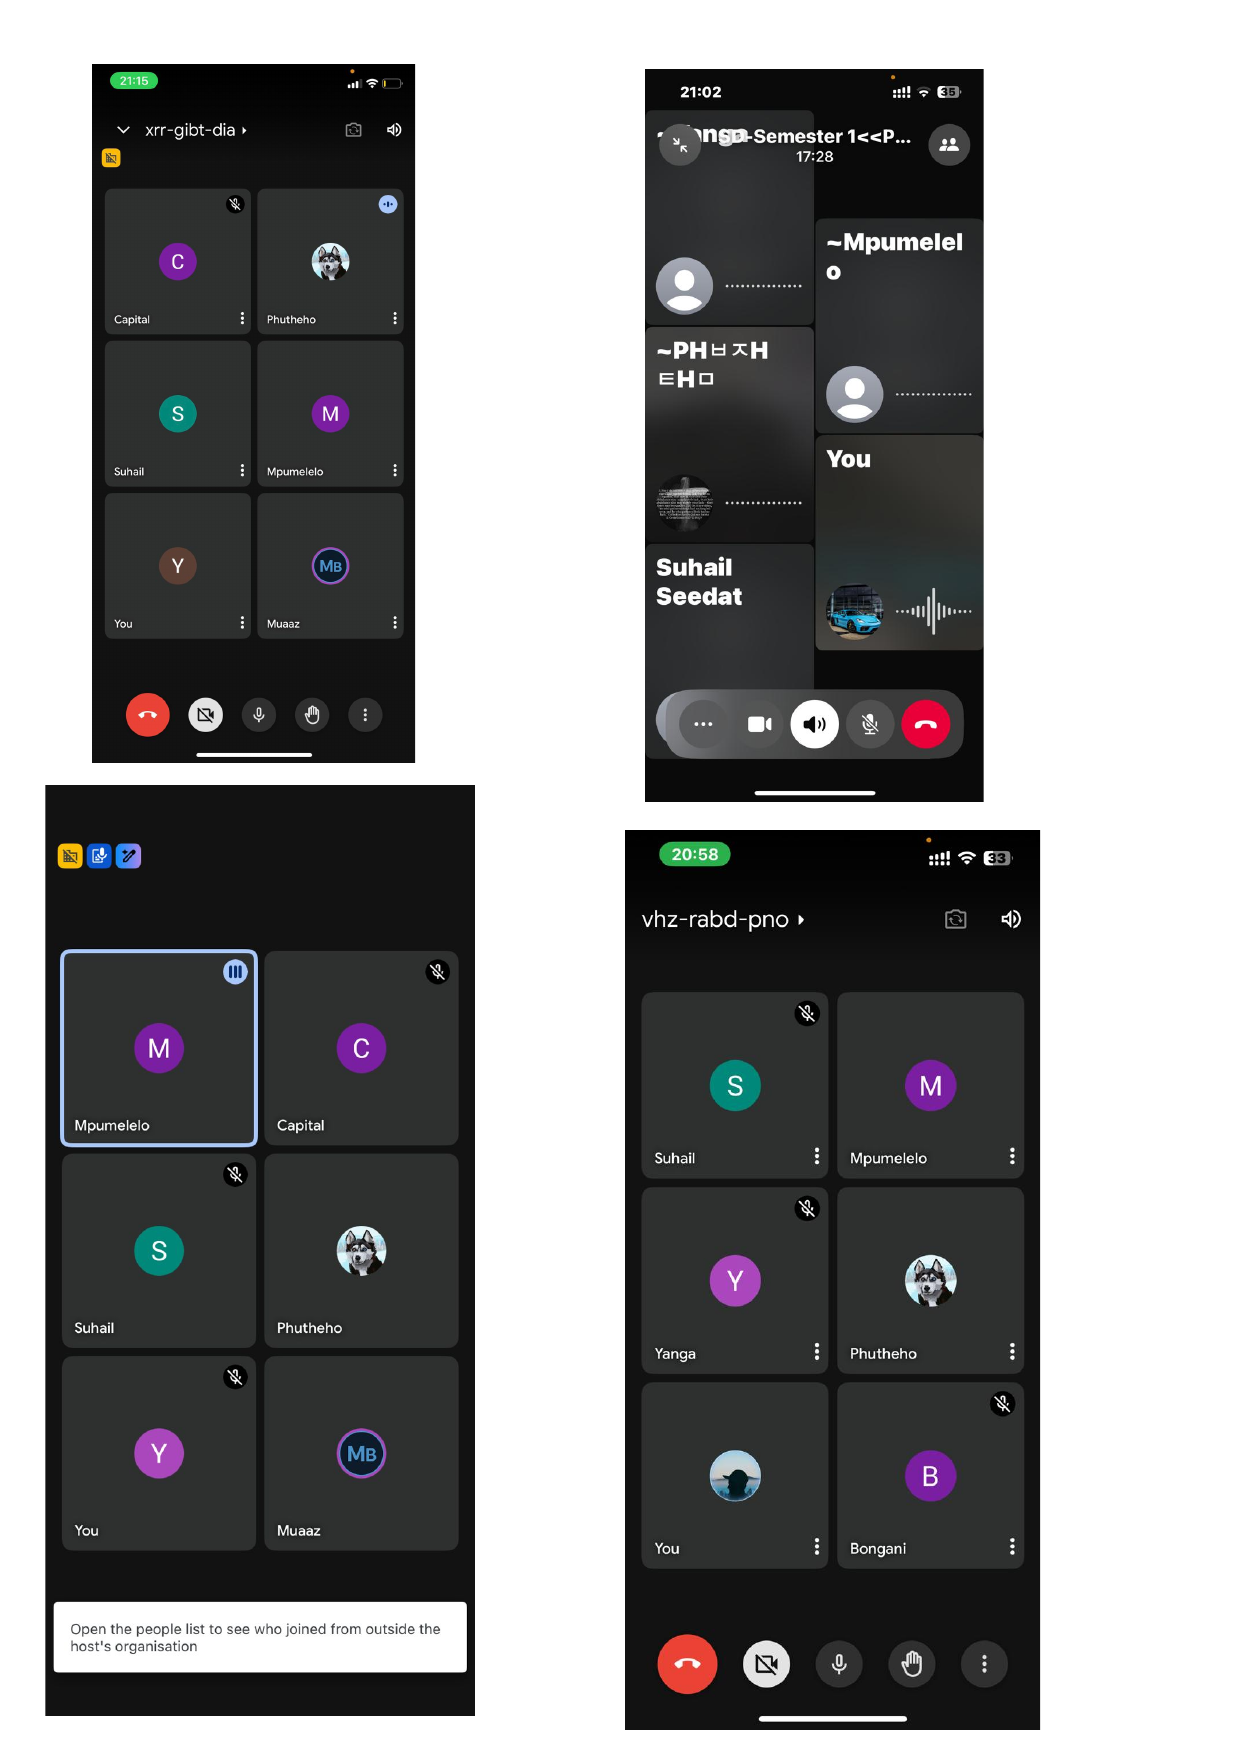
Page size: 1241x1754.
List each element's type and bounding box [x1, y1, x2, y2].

picture [625, 830, 1041, 1730]
picture [645, 69, 984, 802]
picture [45, 785, 475, 1716]
picture [92, 64, 416, 763]
